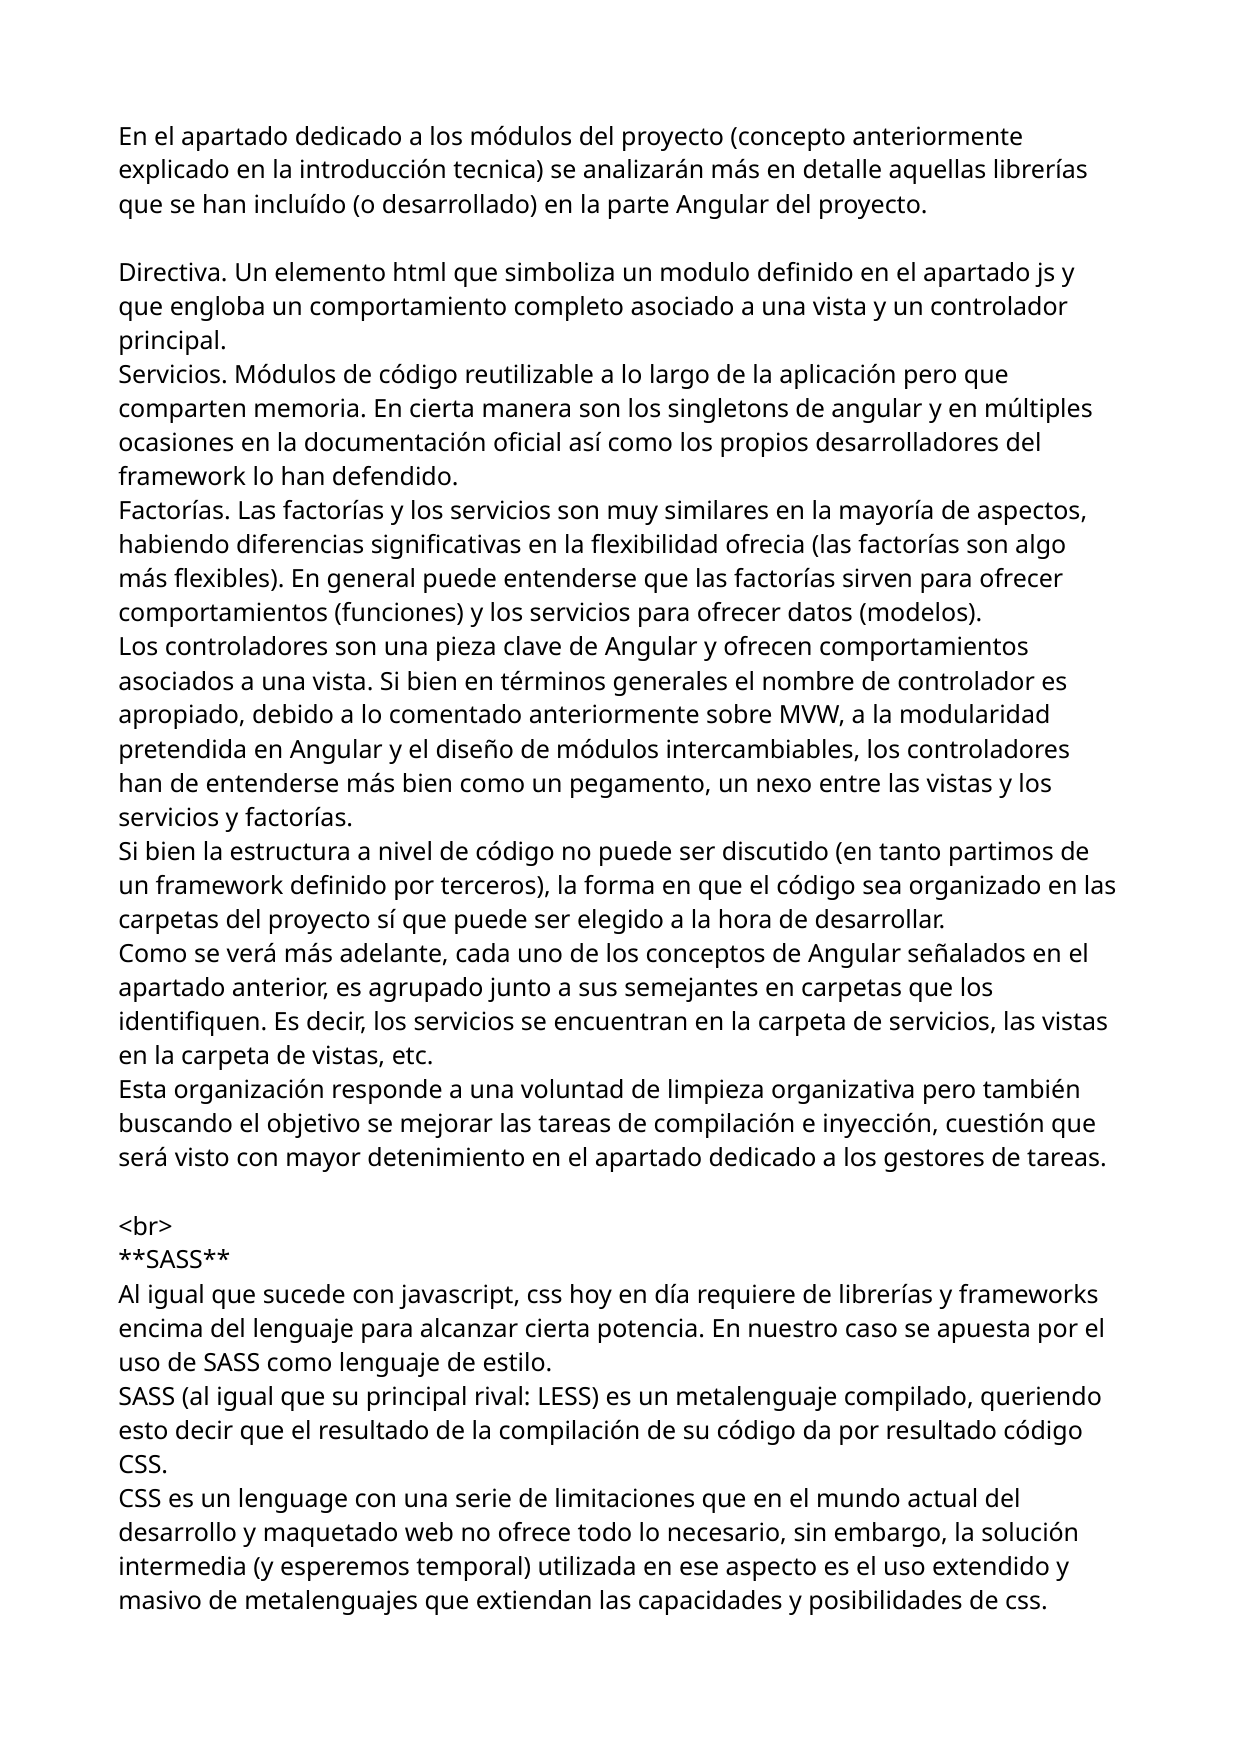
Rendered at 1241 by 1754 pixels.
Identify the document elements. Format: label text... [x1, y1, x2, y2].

text Factorías. Las factorías y los servicios son muy similares en la mayoría de aspectos, habiendo diferencias significativas en la flexibilidad ofrecia (las factorías son algo más flexibles). En general puede entenderse que las factorías sirven para ofrecer comportamientos (funciones) y los servicios para ofrecer datos (modelos). [118, 493, 1122, 629]
text **SASS** [118, 1242, 1122, 1276]
text Si bien la estructura a nivel de código no puede ser discutido (en tanto partimos de un framework definido por terceros), la forma en que el código sea organizado en las carpetas del proyecto sí que puede ser elegido a la hora de desarrollar. [118, 833, 1122, 936]
text En el apartado dedicado a los módulos del proyecto (concepto anteriormente explicado en la introducción tecnica) se analizarán más en detalle aquellas librerías que se han incluído (o desarrollado) en la parte Angular del proyecto. [118, 118, 1122, 220]
text Como se verá más adelante, cada uno de los conceptos de Angular señalados en el apartado anterior, es agrupado junto a sus semejantes en carpetas que los identifiquen. Es decir, los servicios se encuentran en la carpeta de servicios, las vistas en la carpeta de vistas, etc. [118, 936, 1122, 1072]
text Directiva. Un elemento html que simboliza un modulo definido en el apartado js y que engloba un comportamiento completo asociado a una vista y un controlador principal. [118, 254, 1122, 357]
text Servicios. Módulos de código reutilizable a lo largo de la aplicación pero que comparten memoria. En cierta manera son los singletons de angular y en múltiples ocasiones en la documentación oficial así como los propios desarrolladores del framework lo han defendido. [118, 357, 1122, 493]
text SASS (al igual que su principal rival: LESS) es un metalenguaje compilado, queriendo esto decir que el resultado de la compilación de su código da por resultado código CSS. [118, 1378, 1122, 1481]
text Los controladores son una pieza clave de Angular y ofrecen comportamientos asociados a una vista. Si bien en términos generales el nombre de controlador es apropiado, debido a lo comentado anteriormente sobre MVW, a la modularidad pretendida en Angular y el diseño de módulos intercambiables, los controladores han de entenderse más bien como un pegamento, un nexo entre las vistas y los servicios y factorías. [118, 629, 1122, 833]
text Esta organización responde a una voluntad de limpieza organizativa pero también buscando el objetivo se mejorar las tareas de compilación e inyección, cuestión que será visto con mayor detenimiento en el apartado dedicado a los gestores de tareas. [118, 1072, 1122, 1174]
text <br> [118, 1208, 1122, 1242]
text Al igual que sucede con javascript, css hoy en día requiere de librerías y frameworks encima del lenguaje para alcanzar cierta potencia. En nuestro caso se apuesta por el uso de SASS como lenguaje de estilo. [118, 1276, 1122, 1378]
text CSS es un lenguage con una serie de limitaciones que en el mundo actual del desarrollo y maquetado web no ofrece todo lo necesario, sin embargo, la solución intermedia (y esperemos temporal) utilizada en ese aspecto es el uso extendido y masivo de metalenguajes que extiendan las capacidades y posibilidades de css. [118, 1481, 1122, 1617]
